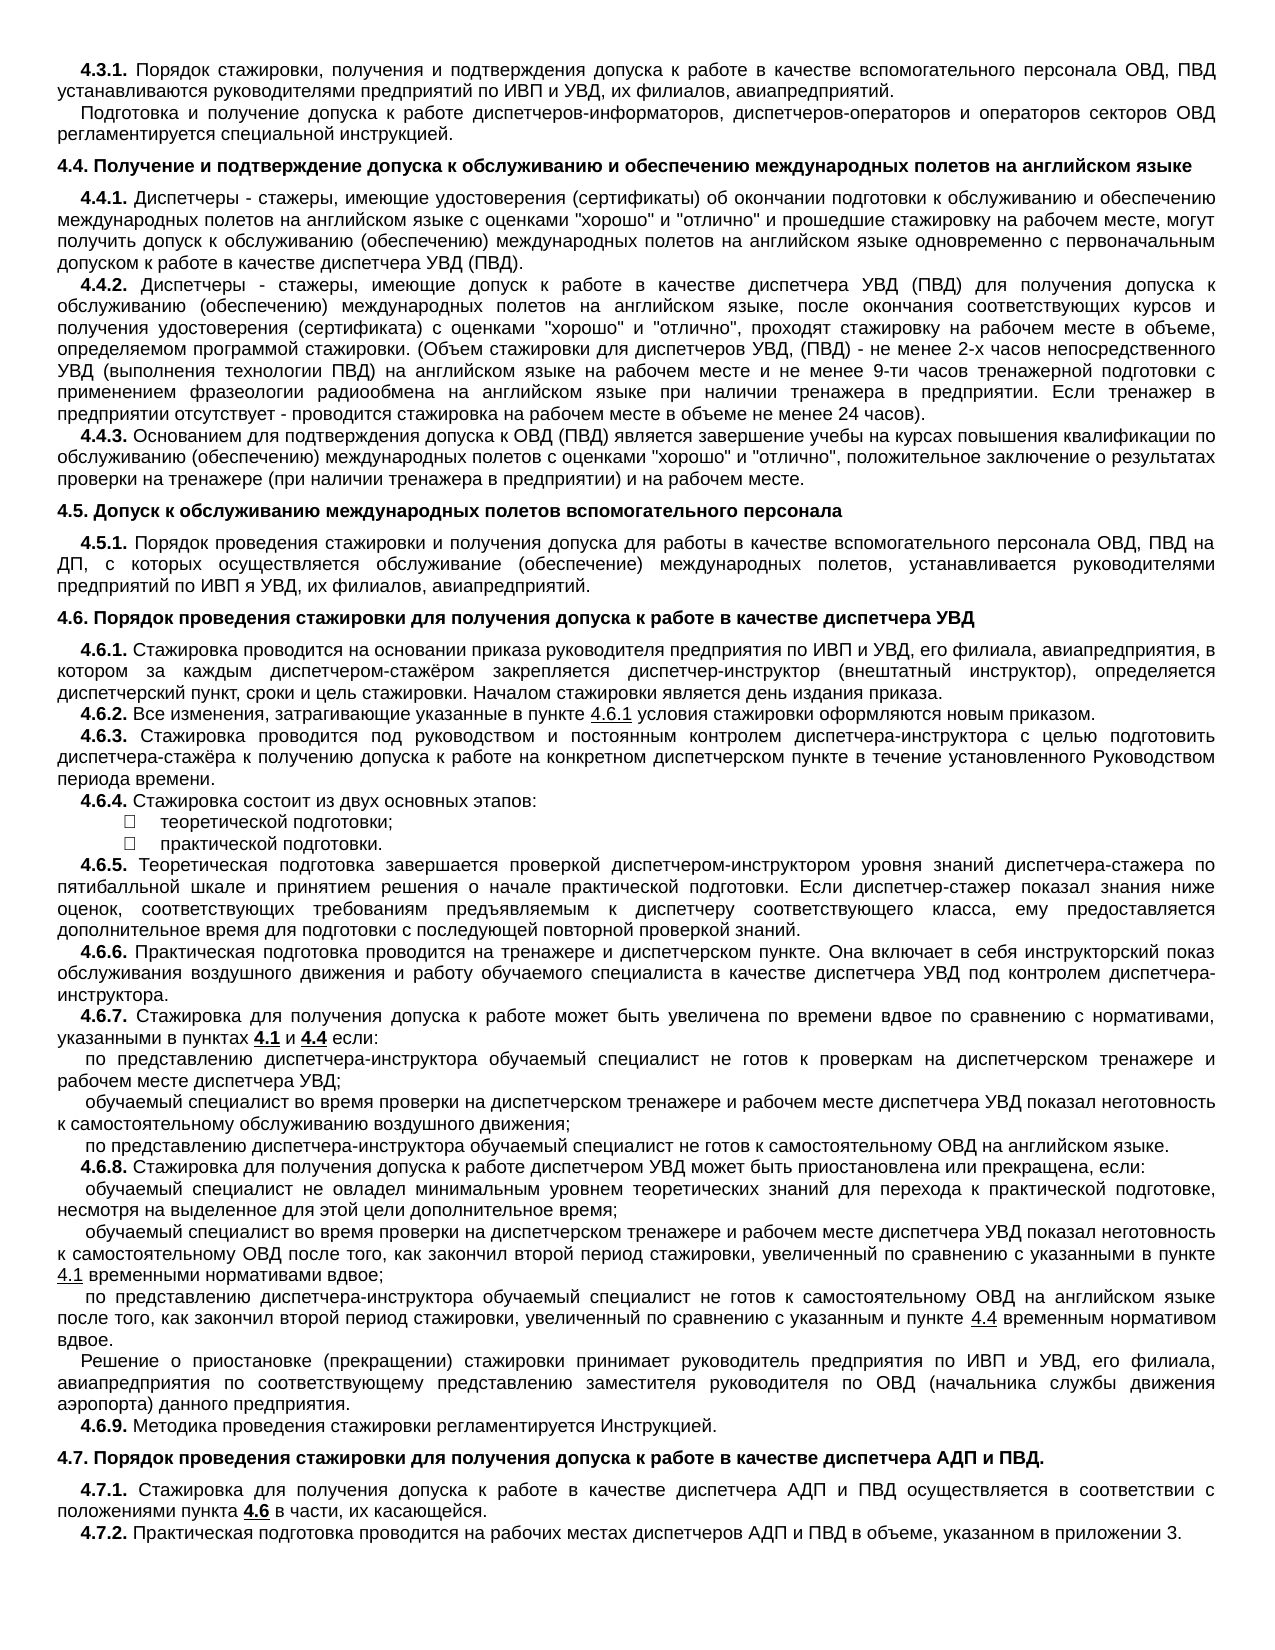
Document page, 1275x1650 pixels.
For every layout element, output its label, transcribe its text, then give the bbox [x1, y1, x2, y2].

text по представлению диспетчера-инструктора обучаемый специалист не готов к проверкам на диспетчерском тренажере и рабочем месте диспетчера УВД; [57, 1048, 1216, 1091]
text 4.6. Порядок проведения стажировки для получения допуска к работе в качестве диспетчера УВД [57, 607, 1216, 628]
text 4.7.2. Практическая подготовка проводится на рабочих местах диспетчеров АДП и ПВД в объеме, указанном в приложении 3. [57, 1522, 1216, 1543]
list теоретической подготовки; [123, 811, 1216, 833]
text 4.6.8. Стажировка для получения допуска к работе диспетчером УВД может быть приостановлена или прекращена, если: [57, 1156, 1216, 1178]
text 4.6.1. Стажировка проводится на основании приказа руководителя предприятия по ИВП и УВД, его филиала, авиапредприятия, в котором за каждым диспетчером-стажёром закрепляется диспетчер-инструктор (внештатный инструктор), определяется диспетчерский пункт, сроки и цель стажировки. Началом стажировки является день издания приказа. [57, 638, 1216, 703]
text 4.6.2. Все изменения, затрагивающие указанные в пункте 4.6.1 условия стажировки оформляются новым приказом. [57, 703, 1216, 725]
text 4.4.1. Диспетчеры - стажеры, имеющие удостоверения (сертификаты) об окончании подготовки к обслуживанию и обеспечению международных полетов на английском языке с оценками "хорошо" и "отлично" и прошедшие стажировку на рабочем месте, могут получить допуск к обслуживанию (обеспечению) международных полетов на английском языке одновременно с первоначальным допуском к работе в качестве диспетчера УВД (ПВД). [57, 187, 1216, 273]
text 4.6.7. Стажировка для получения допуска к работе может быть увеличена по времени вдвое по сравнению с нормативами, указанными в пунктах 4.1 и 4.4 если: [57, 1005, 1216, 1048]
text Подготовка и получение допуска к работе диспетчеров-информаторов, диспетчеров-операторов и операторов секторов ОВД регламентируется специальной инструкцией. [57, 102, 1216, 145]
text 4.6.5. Теоретическая подготовка завершается проверкой диспетчером-инструктором уровня знаний диспетчера-стажера по пятибалльной шкале и принятием решения о начале практической подготовки. Если диспетчер-стажер показал знания ниже оценок, соответствующих требованиям предъявляемым к диспетчеру соответствующего класса, ему предоставляется дополнительное время для подготовки с последующей повторной проверкой знаний. [57, 854, 1216, 940]
text обучаемый специалист не овладел минимальным уровнем теоретических знаний для перехода к практической подготовке, несмотря на выделенное для этой цели дополнительное время; [57, 1178, 1216, 1221]
text 4.4. Получение и подтверждение допуска к обслуживанию и обеспечению международных полетов на английском языке [57, 155, 1216, 177]
text 4.6.4. Стажировка состоит из двух основных этапов: [57, 789, 1216, 811]
text 4.4.3. Основанием для подтверждения допуска к ОВД (ПВД) является завершение учебы на курсах повышения квалификации по обслуживанию (обеспечению) международных полетов с оценками "хорошо" и "отлично", положительное заключение о результатах проверки на тренажере (при наличии тренажера в предприятии) и на рабочем месте. [57, 424, 1216, 489]
text 4.6.6. Практическая подготовка проводится на тренажере и диспетчерском пункте. Она включает в себя инструкторский показ обслуживания воздушного движения и работу обучаемого специалиста в качестве диспетчера УВД под контролем диспетчера-инструктора. [57, 940, 1216, 1005]
text 4.5.1. Порядок проведения стажировки и получения допуска для работы в качестве вспомогательного персонала ОВД, ПВД на ДП, с которых осуществляется обслуживание (обеспечение) международных полетов, устанавливается руководителями предприятий по ИВП я УВД, их филиалов, авиапредприятий. [57, 531, 1216, 596]
text по представлению диспетчера-инструктора обучаемый специалист не готов к самостоятельному ОВД на английском языке после того, как закончил второй период стажировки, увеличенный по сравнению с указанным и пункте 4.4 временным нормативом вдвое. [57, 1285, 1216, 1350]
text Решение о приостановке (прекращении) стажировки принимает руководитель предприятия по ИВП и УВД, его филиала, авиапредприятия по соответствующему представлению заместителя руководителя по ОВД (начальника службы движения аэропорта) данного предприятия. [57, 1350, 1216, 1415]
text 4.3.1. Порядок стажировки, получения и подтверждения допуска к работе в качестве вспомогательного персонала ОВД, ПВД устанавливаются руководителями предприятий по ИВП и УВД, их филиалов, авиапредприятий. [57, 58, 1216, 102]
text 4.6.3. Стажировка проводится под руководством и постоянным контролем диспетчера-инструктора с целью подготовить диспетчера-стажёра к получению допуска к работе на конкретном диспетчерском пункте в течение установленного Руководством периода времени. [57, 725, 1216, 789]
text 4.4.2. Диспетчеры - стажеры, имеющие допуск к работе в качестве диспетчера УВД (ПВД) для получения допуска к обслуживанию (обеспечению) международных полетов на английском языке, после окончания соответствующих курсов и получения удостоверения (сертификата) с оценками "хорошо" и "отлично", проходят стажировку на рабочем месте в объеме, определяемом программой стажировки. (Объем стажировки для диспетчеров УВД, (ПВД) - не менее 2-х часов непосредственного УВД (выполнения технологии ПВД) на английском языке на рабочем месте и не менее 9-ти часов тренажерной подготовки с применением фразеологии радиообмена на английском языке при наличии тренажера в предприятии. Если тренажер в предприятии отсутствует - проводится стажировка на рабочем месте в объеме не менее 24 часов). [57, 273, 1216, 424]
text 4.5. Допуск к обслуживанию международных полетов вспомогательного персонала [57, 499, 1216, 521]
list практической подготовки. [123, 833, 1216, 854]
text 4.7. Порядок проведения стажировки для получения допуска к работе в качестве диспетчера АДП и ПВД. [57, 1447, 1216, 1468]
text по представлению диспетчера-инструктора обучаемый специалист не готов к самостоятельному ОВД на английском языке. [57, 1134, 1216, 1156]
text обучаемый специалист во время проверки на диспетчерском тренажере и рабочем месте диспетчера УВД показал неготовность к самостоятельному обслуживанию воздушного движения; [57, 1091, 1216, 1134]
text 4.6.9. Методика проведения стажировки регламентируется Инструкцией. [57, 1415, 1216, 1436]
text 4.7.1. Стажировка для получения допуска к работе в качестве диспетчера АДП и ПВД осуществляется в соответствии с положениями пункта 4.6 в части, их касающейся. [57, 1479, 1216, 1522]
text обучаемый специалист во время проверки на диспетчерском тренажере и рабочем месте диспетчера УВД показал неготовность к самостоятельному ОВД после того, как закончил второй период стажировки, увеличенный по сравнению с указанными в пункте 4.1 временными нормативами вдвое; [57, 1221, 1216, 1285]
